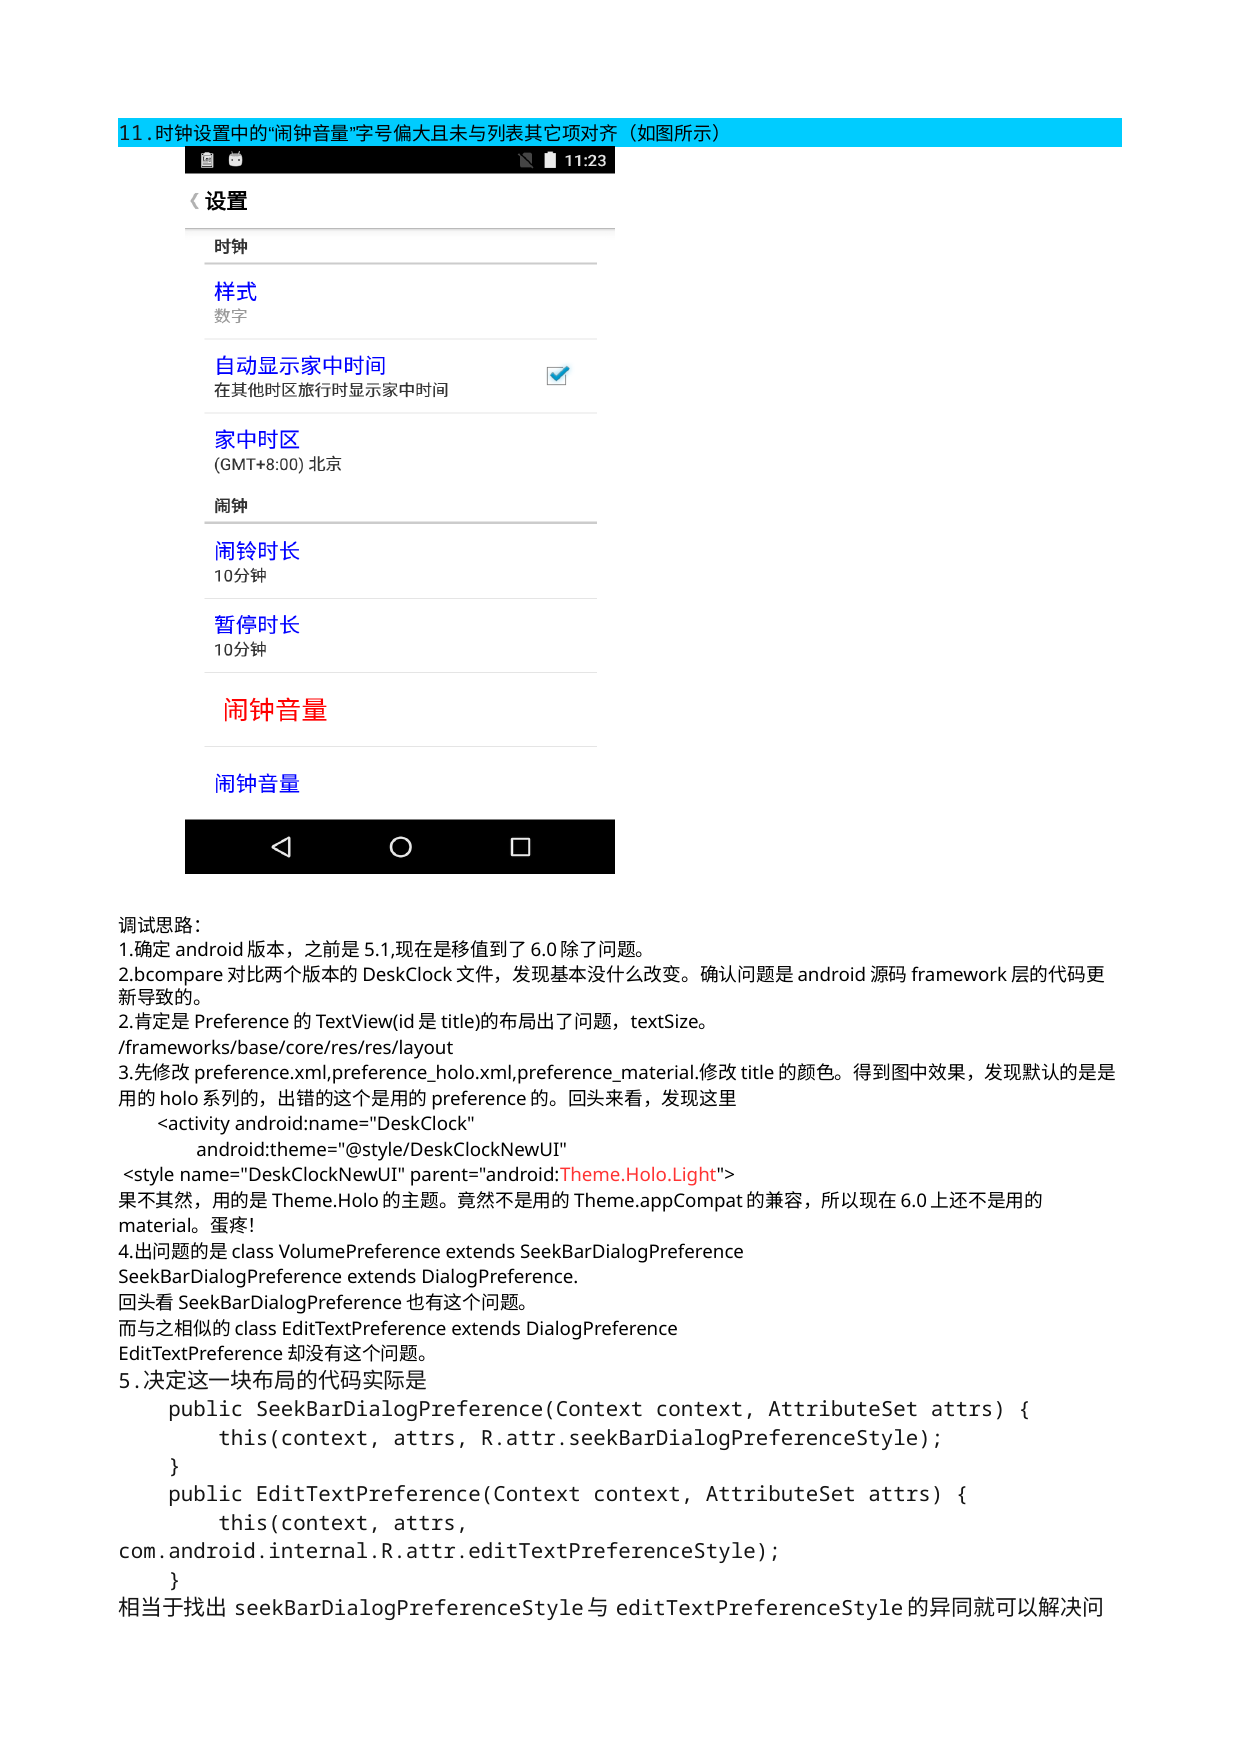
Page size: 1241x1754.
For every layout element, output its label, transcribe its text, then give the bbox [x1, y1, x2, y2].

text this(context, attrs, R.attr.seekBarDialogPreferenceStyle); [118, 1423, 1122, 1451]
text 回头看SeekBarDialogPreference也有这个问题。 [118, 1289, 1122, 1315]
text 2.bcompare对比两个版本的DeskClock文件，发现基本没什么改变。确认问题是android源码framework层的代码更新导致的。 [118, 961, 1122, 1008]
text <style name="DeskClockNewUI" parent="android:Theme.Holo.Light"> [118, 1162, 1122, 1187]
text /frameworks/base/core/res/res/layout [118, 1034, 1122, 1059]
text 4.出问题的是class VolumePreference extends SeekBarDialogPreference [118, 1238, 1122, 1264]
text 1.确定android版本，之前是5.1,现在是移值到了6.0除了问题。 [118, 936, 1122, 961]
text public EditTextPreference(Context context, AttributeSet attrs) { [118, 1479, 1122, 1508]
text } [118, 1565, 1122, 1593]
text SeekBarDialogPreference extends DialogPreference. [118, 1264, 1122, 1289]
text public SeekBarDialogPreference(Context context, AttributeSet attrs) { [118, 1394, 1122, 1423]
text <activity android:name="DeskClock" [118, 1111, 1122, 1136]
text 果不其然，用的是Theme.Holo的主题。竟然不是用的Theme.appCompat的兼容，所以现在6.0上还不是用的material。蛋疼！ [118, 1187, 1122, 1238]
text android:theme="@style/DeskClockNewUI" [118, 1136, 1122, 1162]
text 11.时钟设置中的“闹钟音量”字号偏大且未与列表其它项对齐（如图所示） [118, 118, 1122, 147]
text 5.决定这一块布局的代码实际是 [118, 1366, 1122, 1394]
text 相当于找出 seekBarDialogPreferenceStyle与 editTextPreferenceStyle的异同就可以解决问 [118, 1593, 1122, 1622]
text 而与之相似的class EditTextPreference extends DialogPreference [118, 1315, 1122, 1340]
text this(context, attrs, com.android.internal.R.attr.editTextPreferenceStyle); [118, 1508, 1122, 1565]
text 调试思路： [118, 914, 1122, 936]
text EditTextPreference却没有这个问题。 [118, 1340, 1122, 1366]
text 3.先修改preference.xml,preference_holo.xml,preference_material.修改title的颜色。得到图中效果，发现默认的是是用的holo系列的，出错的这个是用的preference的。回头来看，发现这里 [118, 1059, 1122, 1111]
text } [118, 1451, 1122, 1479]
picture [185, 147, 615, 874]
text 2.肯定是Preference的TextView(id是title)的布局出了问题，textSize。 [118, 1008, 1122, 1034]
